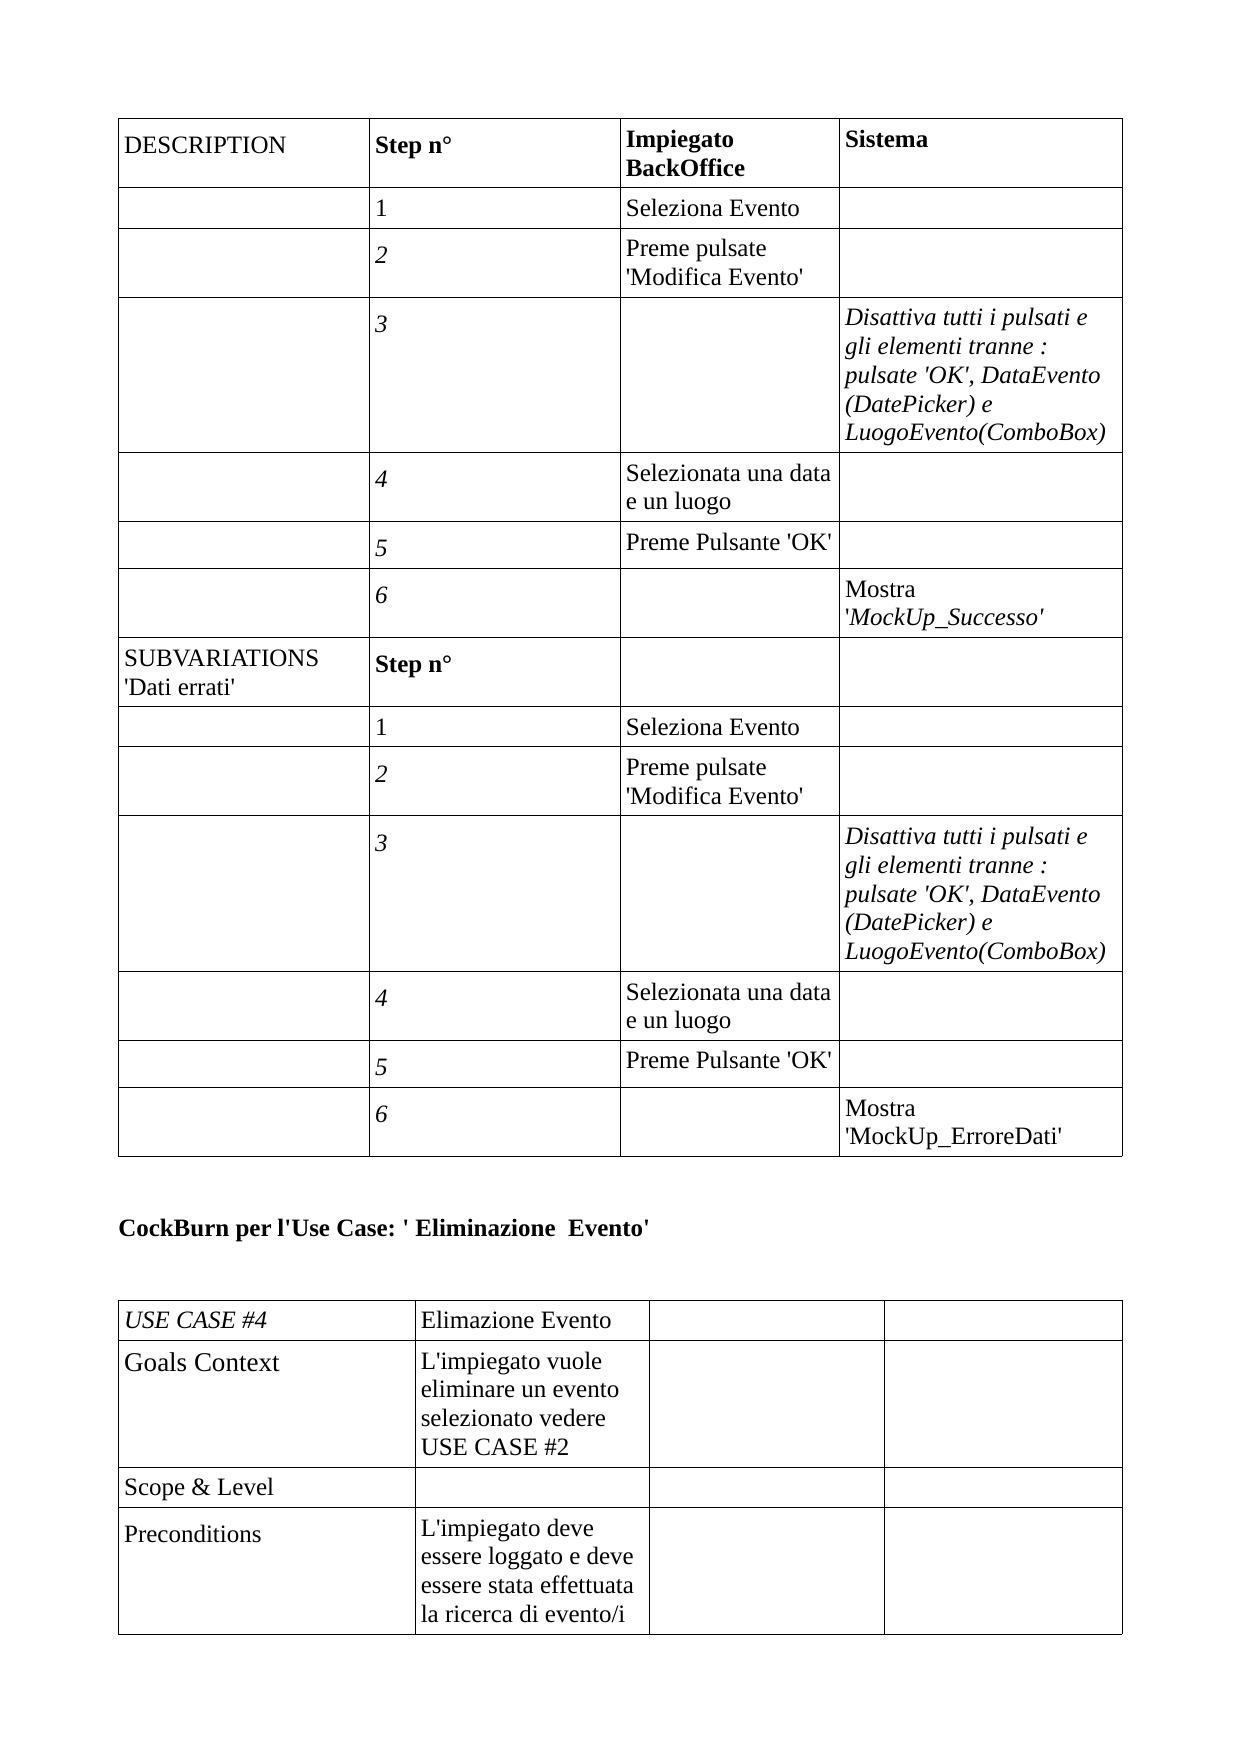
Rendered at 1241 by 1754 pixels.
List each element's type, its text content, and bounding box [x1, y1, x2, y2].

table_cell [840, 747, 1122, 815]
table_cell 6 [370, 1088, 620, 1156]
table_cell [119, 816, 369, 971]
table_cell [840, 707, 1122, 746]
table_cell 4 [370, 972, 620, 1040]
table_header USE CASE #4 [119, 1301, 415, 1340]
table_cell 2 [370, 229, 620, 297]
table_cell Disattiva tutti i pulsati e gli elementi tranne : pulsate 'OK', DataEvento (DatePicker) e LuogoEvento(ComboBox) [840, 298, 1122, 452]
table_cell [650, 1468, 884, 1507]
table_cell L'impiegato deve essere loggato e deve essere stata effettuata la ricerca di evento/i [416, 1508, 649, 1633]
table_cell [840, 1041, 1122, 1087]
table_cell [119, 1041, 369, 1087]
text CockBurn per l'Use Case: ' Eliminazione Evento' [118, 1213, 1122, 1242]
table_cell [119, 522, 369, 568]
table_cell [621, 638, 839, 706]
table_cell Selezionata una data e un luogo [621, 972, 839, 1040]
table_cell Seleziona Evento [621, 188, 839, 227]
table_cell 6 [370, 569, 620, 637]
table_cell [119, 747, 369, 815]
table_cell [885, 1508, 1122, 1633]
table_cell [119, 707, 369, 746]
table_cell Preme pulsate 'Modifica Evento' [621, 229, 839, 297]
table_cell [119, 972, 369, 1040]
table_cell [621, 569, 839, 637]
table_cell Mostra 'MockUp_ErroreDati' [840, 1088, 1122, 1156]
table_cell [119, 453, 369, 521]
table_cell L'impiegato vuole eliminare un evento selezionato vedere USE CASE #2 [416, 1341, 649, 1467]
table_cell [840, 972, 1122, 1040]
table_cell [621, 816, 839, 971]
table_cell 3 [370, 816, 620, 971]
table_cell Step n° [370, 119, 620, 187]
table_cell SUBVARIATIONS 'Dati errati' [119, 638, 369, 706]
table_cell 1 [370, 188, 620, 227]
table_cell Goals Context [119, 1341, 415, 1467]
table_cell [885, 1468, 1122, 1507]
table_cell [119, 1088, 369, 1156]
table_cell [840, 453, 1122, 521]
table_cell 4 [370, 453, 620, 521]
table_cell Step n° [370, 638, 620, 706]
table_cell [840, 188, 1122, 227]
table_cell Scope & Level [119, 1468, 415, 1507]
table_cell [840, 522, 1122, 568]
table_cell Mostra 'MockUp_Successo' [840, 569, 1122, 637]
table_cell Preme Pulsante 'OK' [621, 522, 839, 568]
table_cell Preme pulsate 'Modifica Evento' [621, 747, 839, 815]
table_cell Preconditions [119, 1508, 415, 1633]
table_cell [840, 229, 1122, 297]
table_cell Impiegato BackOffice [621, 119, 839, 187]
table_cell Selezionata una data e un luogo [621, 453, 839, 521]
table_cell [840, 638, 1122, 706]
table_header [885, 1301, 1122, 1340]
table_cell [621, 298, 839, 452]
table_header Elimazione Evento [416, 1301, 649, 1340]
table_cell [416, 1468, 649, 1507]
table_cell DESCRIPTION [119, 119, 369, 187]
table_cell 1 [370, 707, 620, 746]
table_cell [119, 298, 369, 452]
table_cell 5 [370, 522, 620, 568]
table_cell [621, 1088, 839, 1156]
table_cell [119, 569, 369, 637]
table_header [650, 1301, 884, 1340]
table_cell [119, 229, 369, 297]
table_cell [650, 1508, 884, 1633]
table_cell 5 [370, 1041, 620, 1087]
table_cell Seleziona Evento [621, 707, 839, 746]
table_cell Preme Pulsante 'OK' [621, 1041, 839, 1087]
table_cell 2 [370, 747, 620, 815]
table_cell [650, 1341, 884, 1467]
table_cell [885, 1341, 1122, 1467]
table_cell 3 [370, 298, 620, 452]
table_cell [119, 188, 369, 227]
table_cell Sistema [840, 119, 1122, 187]
table_cell Disattiva tutti i pulsati e gli elementi tranne : pulsate 'OK', DataEvento (DatePicker) e LuogoEvento(ComboBox) [840, 816, 1122, 971]
